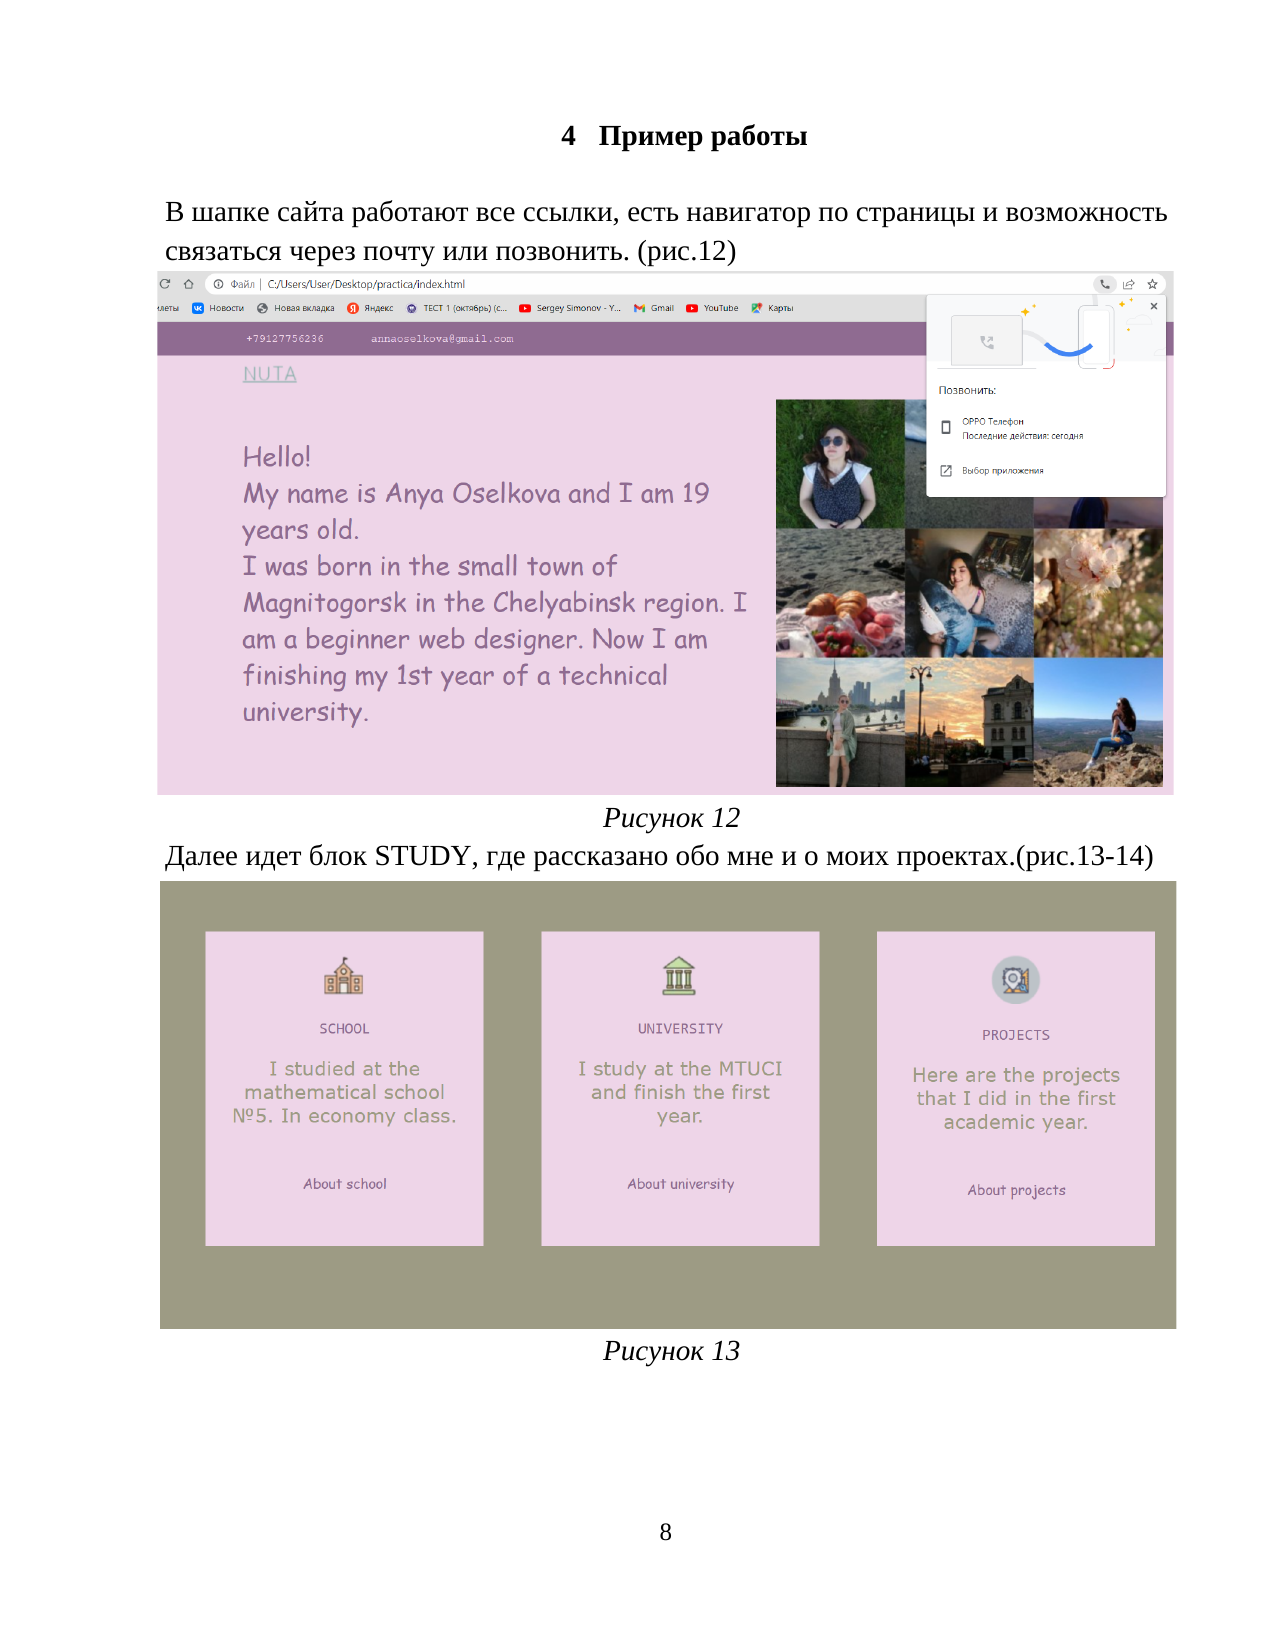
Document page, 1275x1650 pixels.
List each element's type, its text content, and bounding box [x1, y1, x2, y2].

text Далее идет блок STUDY, где рассказано обо мне и о моих проектах.(рис.13-14) [165, 838, 1181, 872]
text В шапке сайта работают все ссылки, есть навигатор по страницы и возможность связаться через почту или позвонить. (рис.12) [165, 194, 1181, 266]
text Рисунок 13 [165, 877, 1181, 1367]
picture [157, 271, 1174, 795]
text Рисунок 12 [165, 271, 1181, 833]
picture [160, 881, 1177, 1329]
subtitle Пример работы [187, 118, 1181, 152]
